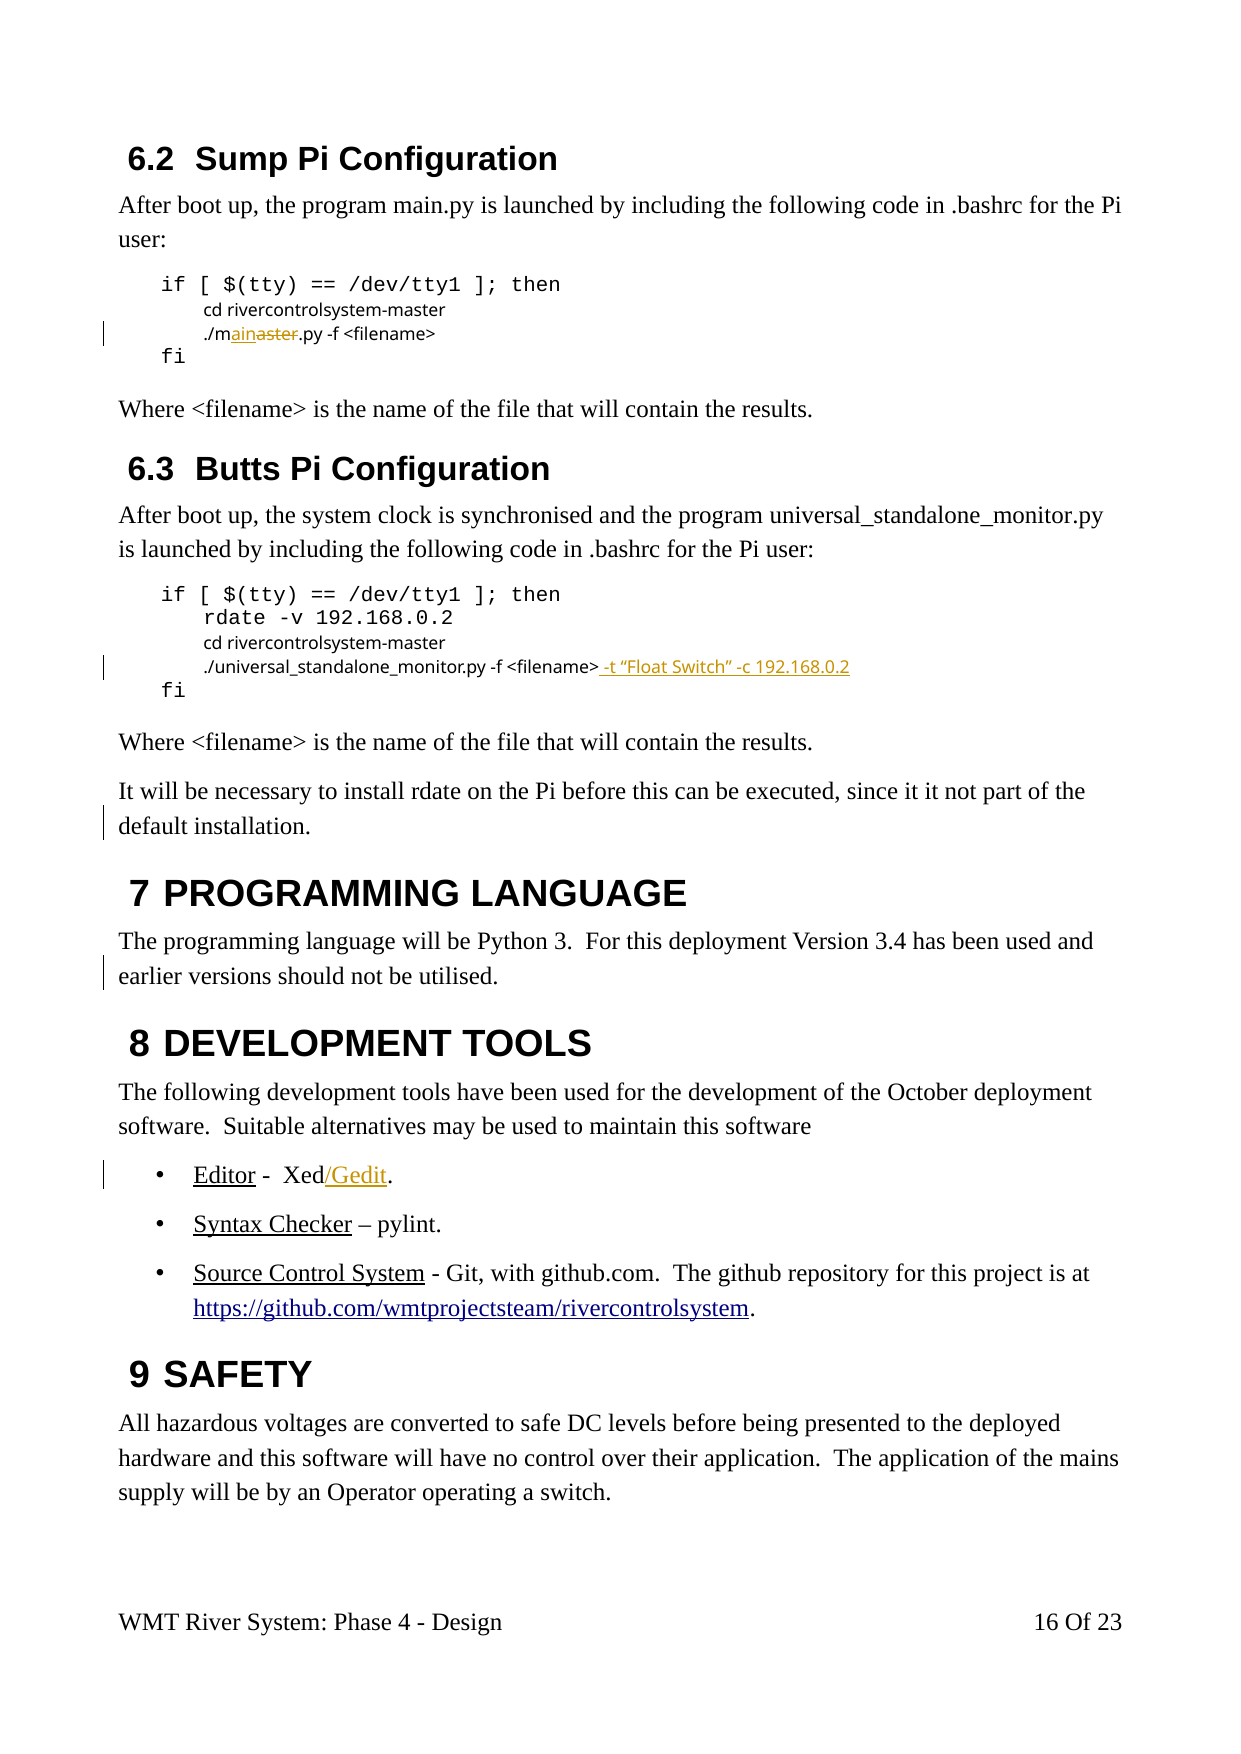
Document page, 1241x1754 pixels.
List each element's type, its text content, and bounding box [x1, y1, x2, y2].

text cd rivercontrolsystem-master ./main.py -f <filename> [161, 297, 1122, 346]
text After boot up, the program main.py is launched by including the following code in .bashrc for the Pi user: [118, 190, 1122, 253]
text After boot up, the system clock is synchronised and the program universal_standalone_monitor.py is launched by including the following code in .bashrc for the Pi user: [118, 500, 1122, 563]
text if [ $(tty) == /dev/tty1 ]; then [161, 274, 1122, 297]
list Syntax Checker – pylint. [156, 1209, 1122, 1238]
text if [ $(tty) == /dev/tty1 ]; then [161, 584, 1122, 607]
text Where <filename> is the name of the file that will contain the results. [118, 727, 1122, 756]
text The programming language will be Python 3. For this deployment Version 3.4 has been used and earlier versions should not be utilised. [118, 926, 1122, 990]
subtitle PROGRAMMING LANGUAGE [118, 870, 1122, 914]
text rdate -v 192.168.0.2 [161, 607, 1122, 631]
subtitle Butts Pi Configuration [118, 449, 1122, 488]
text Where <filename> is the name of the file that will contain the results. [118, 394, 1122, 422]
list Editor - Xed/Gedit. [156, 1160, 1122, 1189]
subtitle Sump Pi Configuration [118, 139, 1122, 178]
text cd rivercontrolsystem-master ./universal_standalone_monitor.py -f <filename> -t “Float Switch” -c 192.168.0.2 [161, 631, 1122, 680]
text The following development tools have been used for the development of the October deployment software. Suitable alternatives may be used to maintain this software [118, 1077, 1122, 1140]
list Source Control System - Git, with github.com. The github repository for this project is at https://github.com/wmtprojectsteam/rivercontrolsystem. [156, 1258, 1122, 1321]
subtitle DEVELOPMENT TOOLS [118, 1020, 1122, 1064]
text fi [161, 680, 1122, 704]
subtitle SAFETY [118, 1352, 1122, 1396]
text It will be necessary to install rdate on the Pi before this can be executed, since it it not part of the default installation. [118, 776, 1122, 839]
text All hazardous voltages are converted to safe DC levels before being presented to the deployed hardware and this software will have no control over their application. The application of the mains supply will be by an Operator operating a switch. [118, 1408, 1122, 1506]
text fi [161, 346, 1122, 370]
